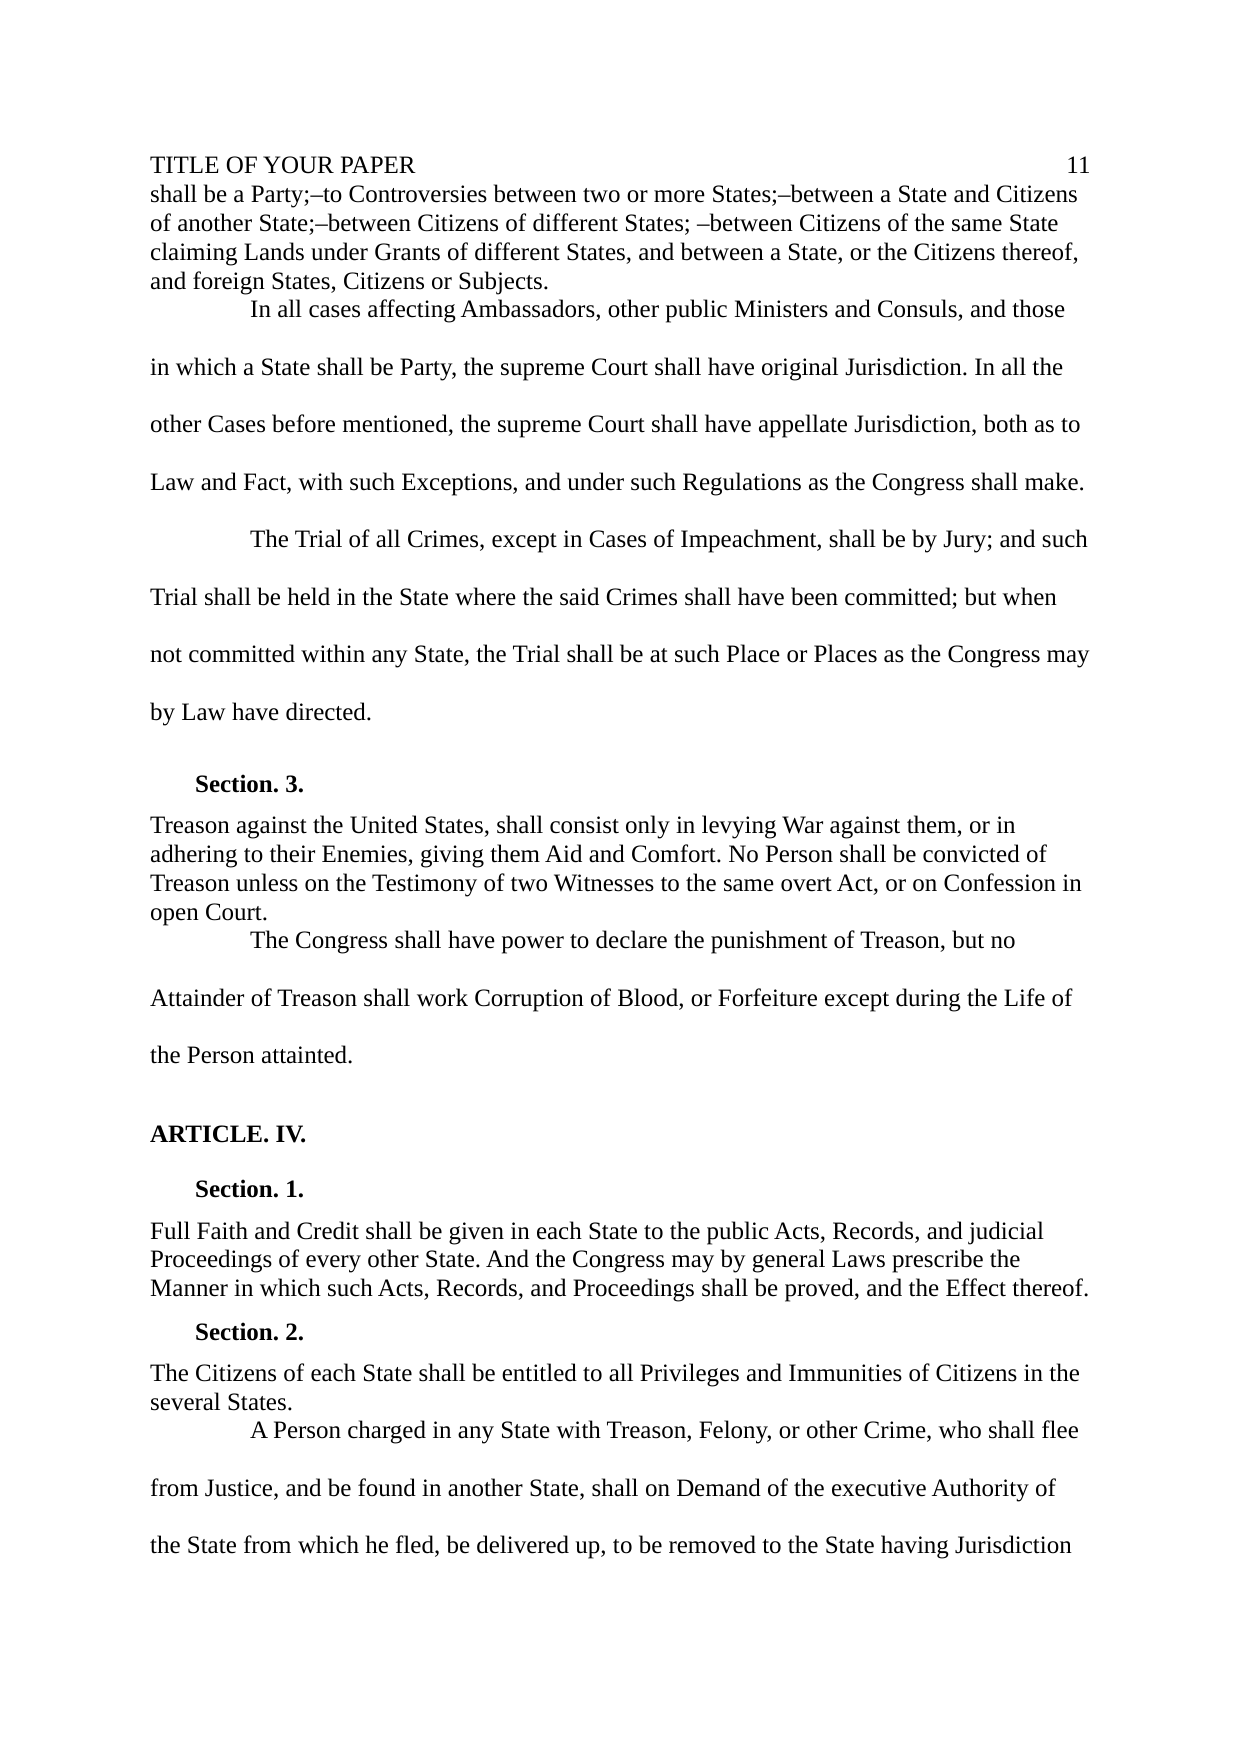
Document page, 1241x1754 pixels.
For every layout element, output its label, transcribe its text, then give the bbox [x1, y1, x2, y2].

text shall be a Party;–to Controversies between two or more States;–between a State and Citizens of another State;–between Citizens of different States; –between Citizens of the same State claiming Lands under Grants of different States, and between a State, or the Citizens thereof, and foreign States, Citizens or Subjects. [150, 179, 1090, 294]
text The Congress shall have power to declare the punishment of Treason, but no Attainder of Treason shall work Corruption of Blood, or Forfeiture except during the Life of the Person attainted. [150, 925, 1090, 1069]
subtitle Section. 1. [195, 1174, 1090, 1203]
text A Person charged in any State with Treason, Felony, or other Crime, who shall flee from Justice, and be found in another State, shall on Demand of the executive Authority of the State from which he fled, be delivered up, to be removed to the State having Jurisdiction [150, 1415, 1090, 1559]
subtitle Section. 2. [195, 1317, 1090, 1345]
subtitle ARTICLE. IV. [150, 1119, 1090, 1147]
text Treason against the United States, shall consist only in levying War against them, or in adhering to their Enemies, giving them Aid and Comfort. No Person shall be convicted of Treason unless on the Testimony of two Witnesses to the same overt Act, or on Confession in open Court. [150, 810, 1090, 925]
text The Trial of all Crimes, except in Cases of Impeachment, shall be by Jury; and such Trial shall be held in the State where the said Crimes shall have been committed; but when not committed within any State, the Trial shall be at such Place or Places as the Congress may by Law have directed. [150, 524, 1090, 726]
text In all cases affecting Ambassadors, other public Ministers and Consuls, and those in which a State shall be Party, the supreme Court shall have original Jurisdiction. In all the other Cases before mentioned, the supreme Court shall have appellate Jurisdiction, both as to Law and Fact, with such Exceptions, and under such Regulations as the Congress shall make. [150, 294, 1090, 496]
text The Citizens of each State shall be entitled to all Privileges and Immunities of Citizens in the several States. [150, 1358, 1090, 1415]
subtitle Section. 3. [195, 769, 1090, 798]
text Full Faith and Credit shall be given in each State to the public Acts, Records, and judicial Proceedings of every other State. And the Congress may by general Laws prescribe the Manner in which such Acts, Records, and Proceedings shall be proved, and the Effect thereof. [150, 1216, 1090, 1302]
